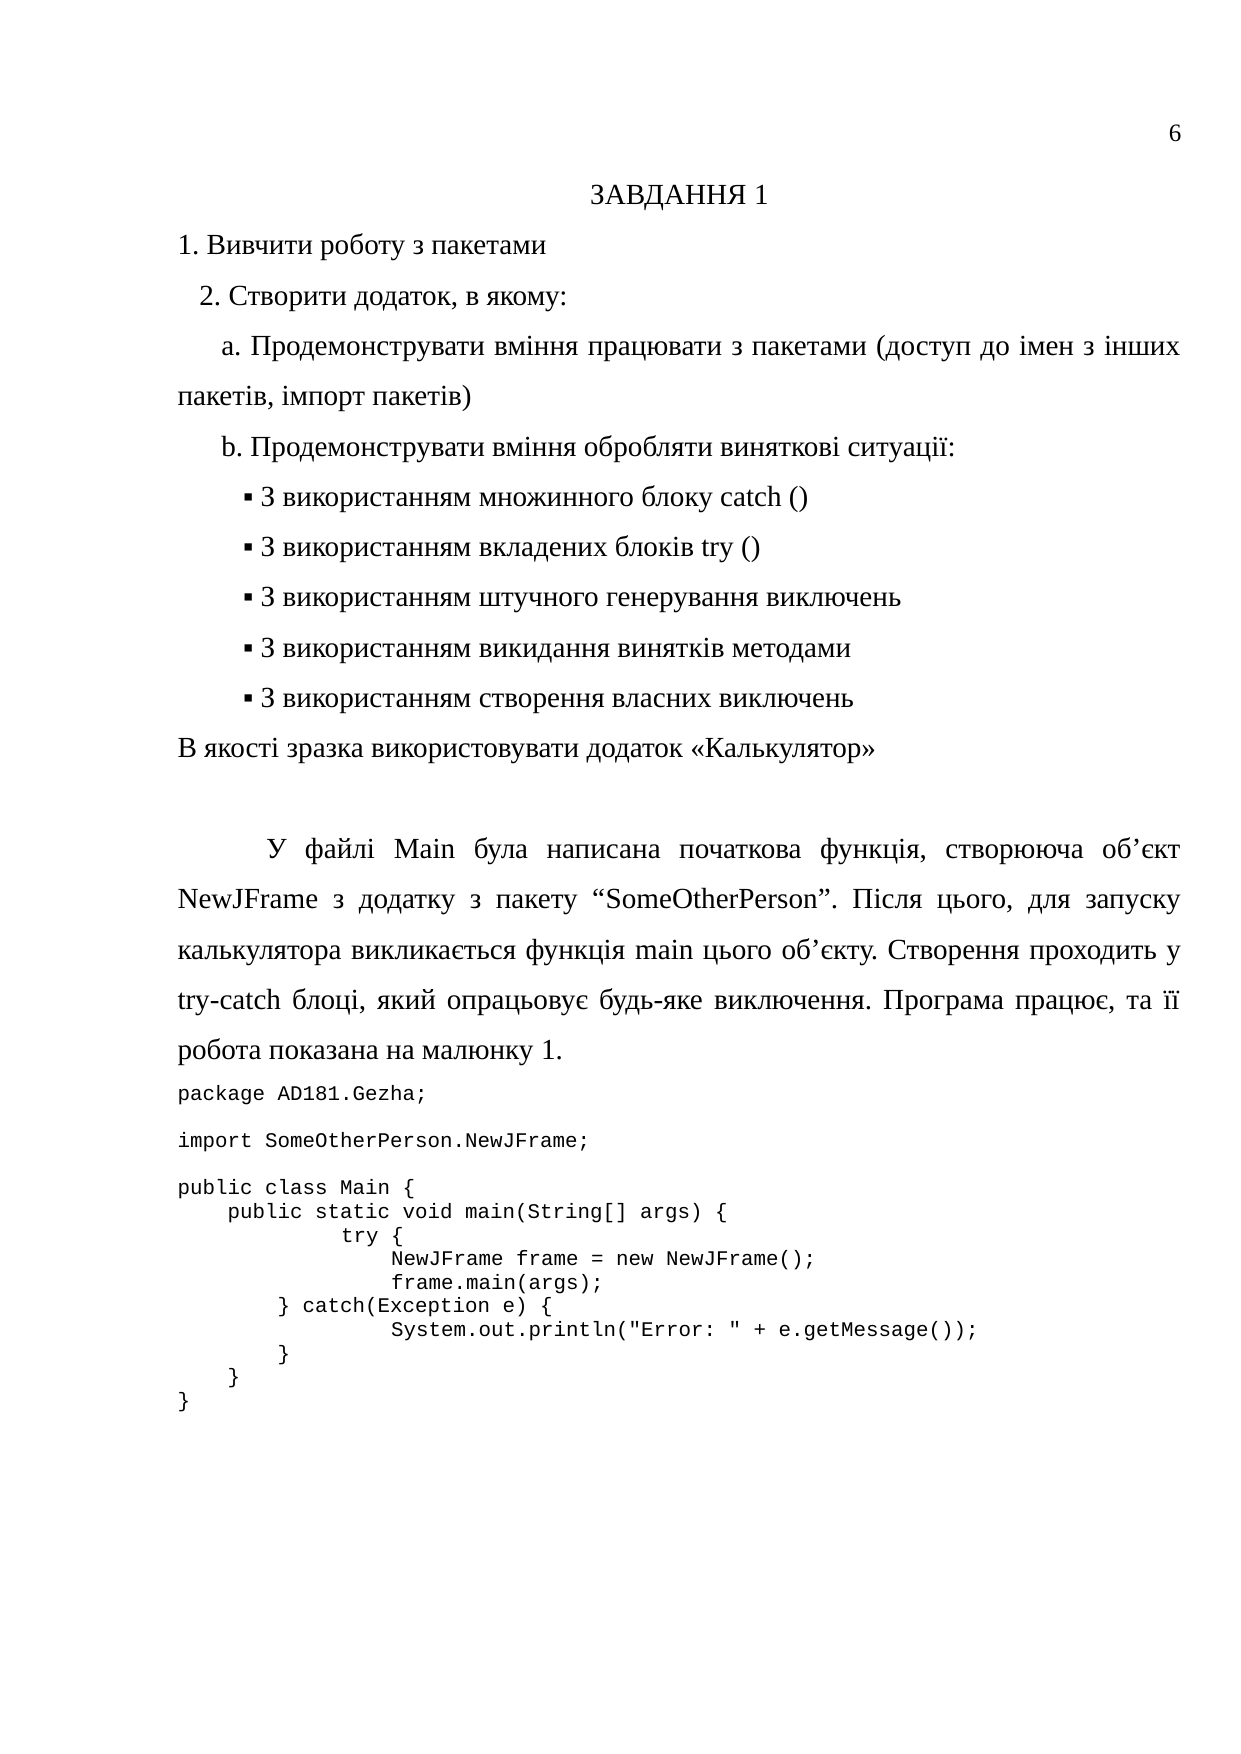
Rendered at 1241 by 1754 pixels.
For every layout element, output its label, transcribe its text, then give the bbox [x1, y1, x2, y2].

list } catch(Exception e) { [177, 1296, 1181, 1319]
list } [177, 1390, 1181, 1414]
list package AD181.Gezha; [177, 1083, 1181, 1106]
text b. Продемонструвати вміння обробляти виняткові ситуації: [177, 429, 1181, 462]
text ▪ З використанням штучного генерування виключень [177, 579, 1181, 613]
text a. Продемонструвати вміння працювати з пакетами (доступ до імен з інших пакетів, імпорт пакетів) [177, 328, 1181, 412]
list public class Main { [177, 1177, 1181, 1201]
text ▪ З використанням викидання винятків методами [177, 630, 1181, 663]
text ▪ З використанням множинного блоку catch () [177, 479, 1181, 512]
text 1. Вивчити роботу з пакетами [177, 227, 1181, 261]
text ▪ З використанням створення власних виключень [177, 680, 1181, 714]
list public static void main(String[] args) { [177, 1201, 1181, 1224]
text 2. Створити додаток, в якому: [177, 278, 1181, 311]
subtitle ЗАВДАННЯ 1 [177, 177, 1181, 211]
list try { [177, 1224, 1181, 1248]
text В якості зразка використовувати додаток «Калькулятор» [177, 731, 1181, 764]
list import SomeOtherPerson.NewJFrame; [177, 1130, 1181, 1154]
list } [177, 1343, 1181, 1366]
text ▪ З використанням вкладених блоків try () [177, 529, 1181, 563]
list System.out.println("Error: " + e.getMessage()); [177, 1319, 1181, 1343]
list } [177, 1366, 1181, 1390]
text У файлі Main була написана початкова функція, створююча об’єкт NewJFrame з додатку з пакету “SomeOtherPerson”. Після цього, для запуску калькулятора викликається функція main цього об’єкту. Створення проходить у try-catch блоці, який опрацьовує будь-яке виключення. Програма працює, та її робота показана на малюнку 1. [177, 831, 1181, 1066]
list frame.main(args); [177, 1272, 1181, 1296]
list NewJFrame frame = new NewJFrame(); [177, 1248, 1181, 1272]
